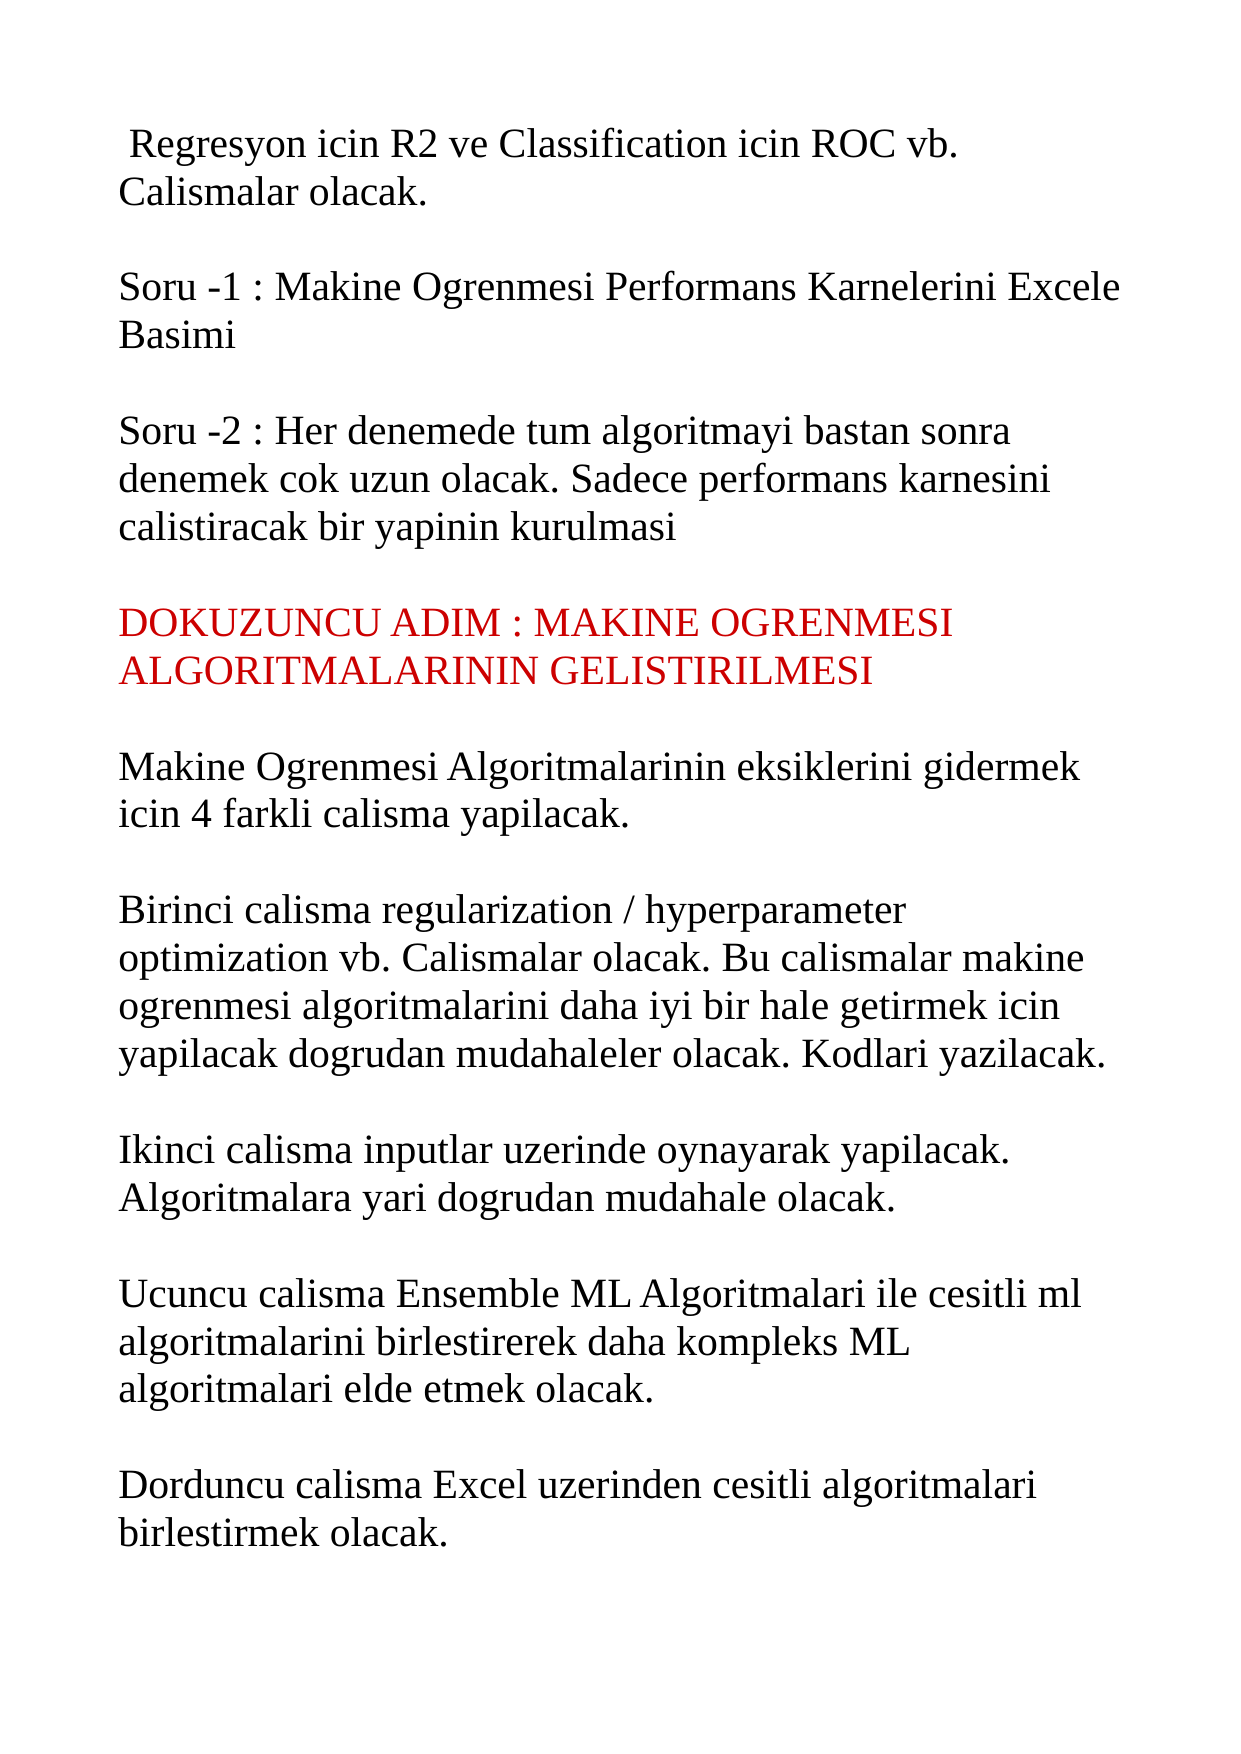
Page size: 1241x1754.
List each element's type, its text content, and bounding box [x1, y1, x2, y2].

text Makine Ogrenmesi Algoritmalarinin eksiklerini gidermek icin 4 farkli calisma yapilacak. [118, 741, 1122, 837]
text Ikinci calisma inputlar uzerinde oynayarak yapilacak. Algoritmalara yari dogrudan mudahale olacak. [118, 1124, 1122, 1220]
text DOKUZUNCU ADIM : MAKINE OGRENMESI ALGORITMALARININ GELISTIRILMESI [118, 597, 1122, 693]
text Soru -1 : Makine Ogrenmesi Performans Karnelerini Excele Basimi [118, 262, 1122, 358]
text Regresyon icin R2 ve Classification icin ROC vb. Calismalar olacak. [118, 118, 1122, 214]
text Soru -2 : Her denemede tum algoritmayi bastan sonra denemek cok uzun olacak. Sadece performans karnesini calistiracak bir yapinin kurulmasi [118, 406, 1122, 549]
text Birinci calisma regularization / hyperparameter optimization vb. Calismalar olacak. Bu calismalar makine ogrenmesi algoritmalarini daha iyi bir hale getirmek icin yapilacak dogrudan mudahaleler olacak. Kodlari yazilacak. [118, 885, 1122, 1076]
text Dorduncu calisma Excel uzerinden cesitli algoritmalari birlestirmek olacak. [118, 1460, 1122, 1556]
text Ucuncu calisma Ensemble ML Algoritmalari ile cesitli ml algoritmalarini birlestirerek daha kompleks ML algoritmalari elde etmek olacak. [118, 1268, 1122, 1412]
